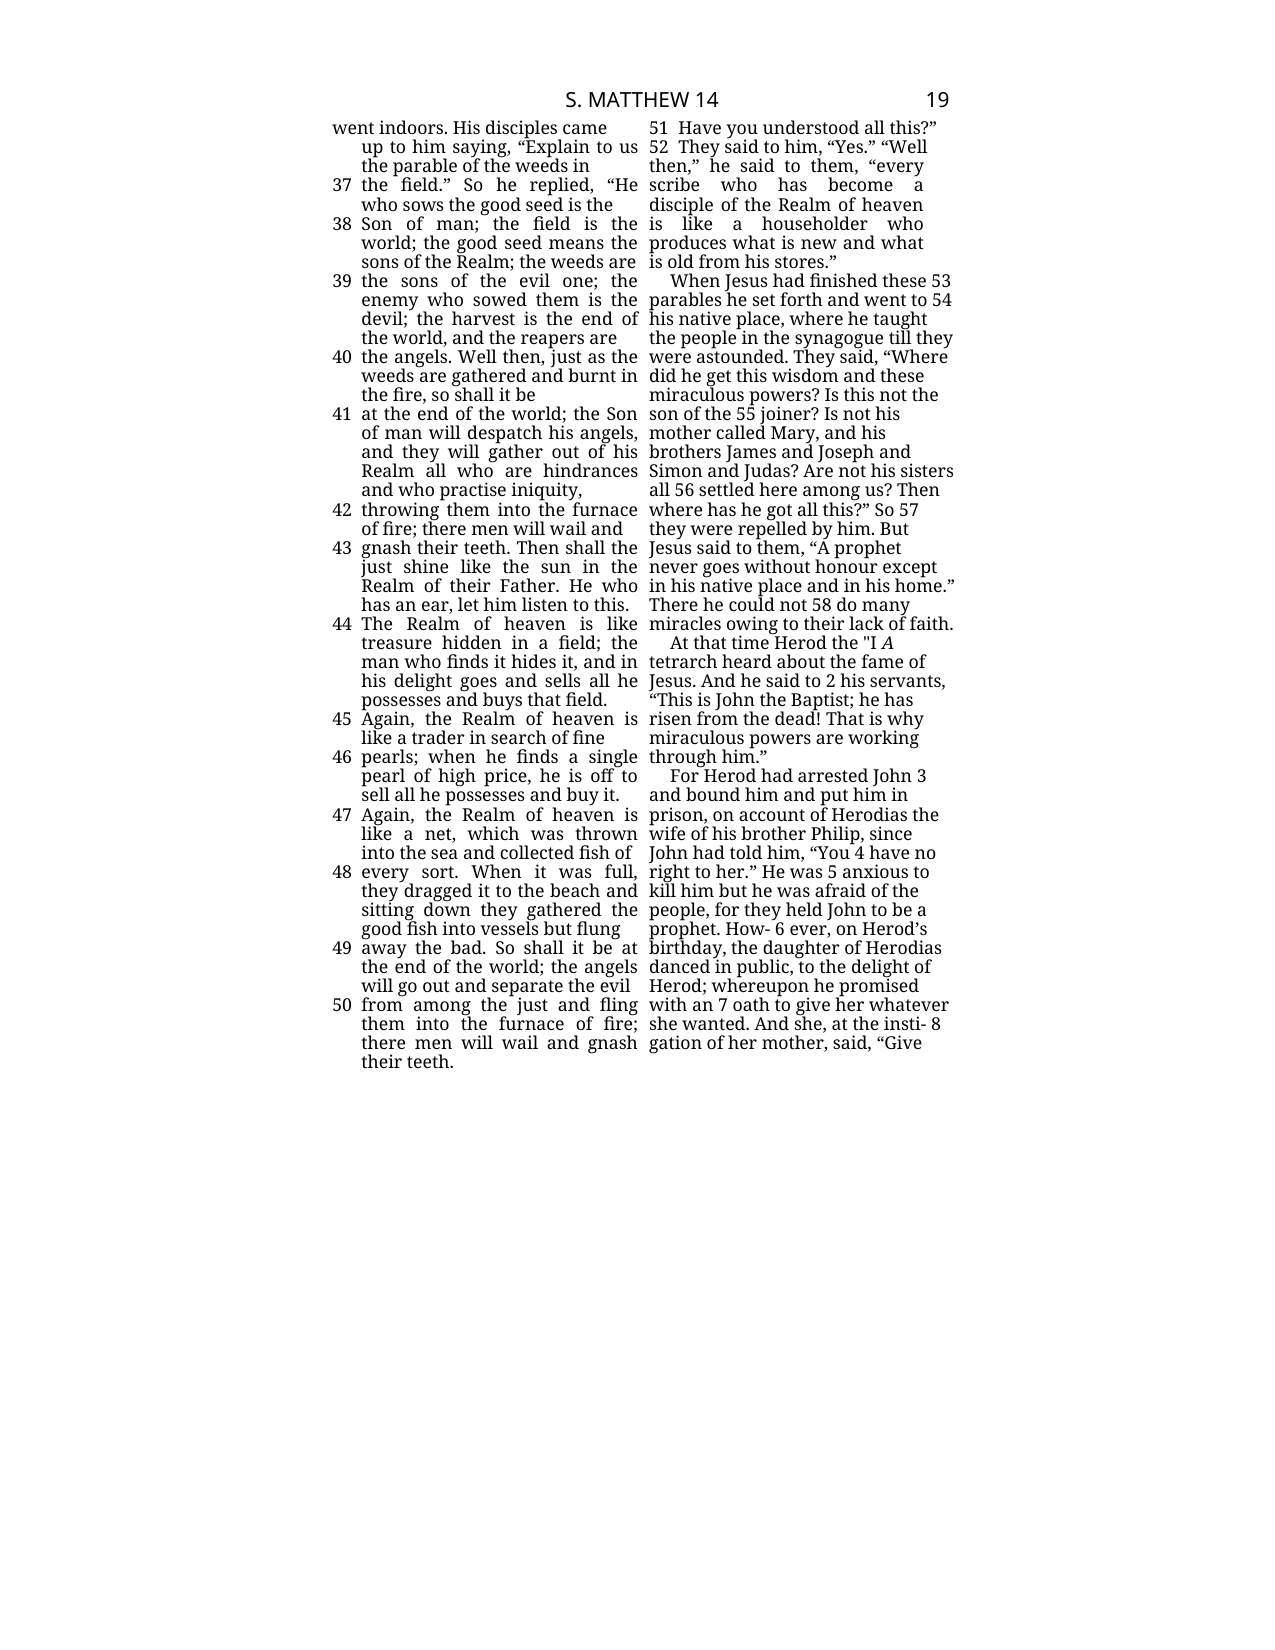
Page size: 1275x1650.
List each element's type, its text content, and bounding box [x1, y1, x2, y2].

list Have you understood all this?” [649, 119, 955, 138]
list at the end of the world; the Son of man will despatch his angels, and they will gather out of his Realm all who are hindrances and who practise iniquity, [332, 405, 638, 501]
list They said to him, “Yes.” “Well [649, 138, 955, 158]
list the field.” So he replied, “He who sows the good seed is the [332, 177, 638, 215]
list the sons of the evil one; the enemy who sowed them is the devil; the harvest is the end of the world, and the reapers are [332, 272, 638, 348]
list Again, the Realm of heaven is like a net, which was thrown into the sea and collected fish of [332, 806, 638, 863]
list The Realm of heaven is like treasure hidden in a field; the man who finds it hides it, and in his delight goes and sells all he possesses and buys that field. [332, 615, 638, 710]
text then,” he said to them, “every scribe who has become a disciple of the Realm of heaven is like a householder who produces what is new and what is old from his stores.” [649, 158, 924, 272]
list pearls; when he finds a single pearl of high price, he is off to sell all he possesses and buy it. [332, 748, 638, 806]
list Son of man; the field is the world; the good seed means the sons of the Realm; the weeds are [332, 215, 638, 272]
list every sort. When it was full, they dragged it to the beach and sitting down they gathered the good fish into vessels but flung [332, 863, 638, 939]
text For Herod had arrested John 3 and bound him and put him in prison, on account of Herodias the wife of his brother Philip, since John had told him, “You 4 have no right to her.” He was 5 anxious to kill him but he was afraid of the people, for they held John to be a prophet. How- 6 ever, on Herod’s birthday, the daughter of Herodias danced in public, to the delight of Herod; whereupon he promised with an 7 oath to give her whatever she wanted. And she, at the insti- 8 gation of her mother, said, “Give [649, 768, 955, 1053]
list away the bad. So shall it be at the end of the world; the angels will go out and separate the evil [332, 939, 638, 996]
text up to him saying, “Explain to us the parable of the weeds in [361, 138, 638, 177]
text When Jesus had finished these 53 parables he set forth and went to 54 his native place, where he taught the people in the synagogue till they were astounded. They said, “Where did he get this wis­dom and these miraculous pow­ers? Is this not the son of the 55 joiner? Is not his mother called Mary, and his brothers James and Joseph and Simon and Judas? Are not his sisters all 56 settled here among us? Then where has he got all this?” So 57 they were repelled by him. But Jesus said to them, “A prophet never goes without honour ex­cept in his native place and in his home.” There he could not 58 do many miracles owing to their lack of faith. [649, 272, 955, 634]
list from among the just and fling them into the furnace of fire; there men will wail and gnash their teeth. [332, 996, 638, 1073]
list Again, the Realm of heaven is like a trader in search of fine [332, 710, 638, 748]
text went indoors. His disciples came [332, 119, 638, 138]
text At that time Herod the "I A tetrarch heard about the fame of Jesus. And he said to 2 his servants, “This is John the Baptist; he has risen from the dead! That is why miraculous powers are working through him.” [649, 634, 955, 768]
list gnash their teeth. Then shall the just shine like the sun in the Realm of their Father. He who has an ear, let him listen to this. [332, 539, 638, 615]
list the angels. Well then, just as the weeds are gathered and burnt in the fire, so shall it be [332, 348, 638, 405]
list throwing them into the furnace of fire; there men will wail and [332, 501, 638, 539]
